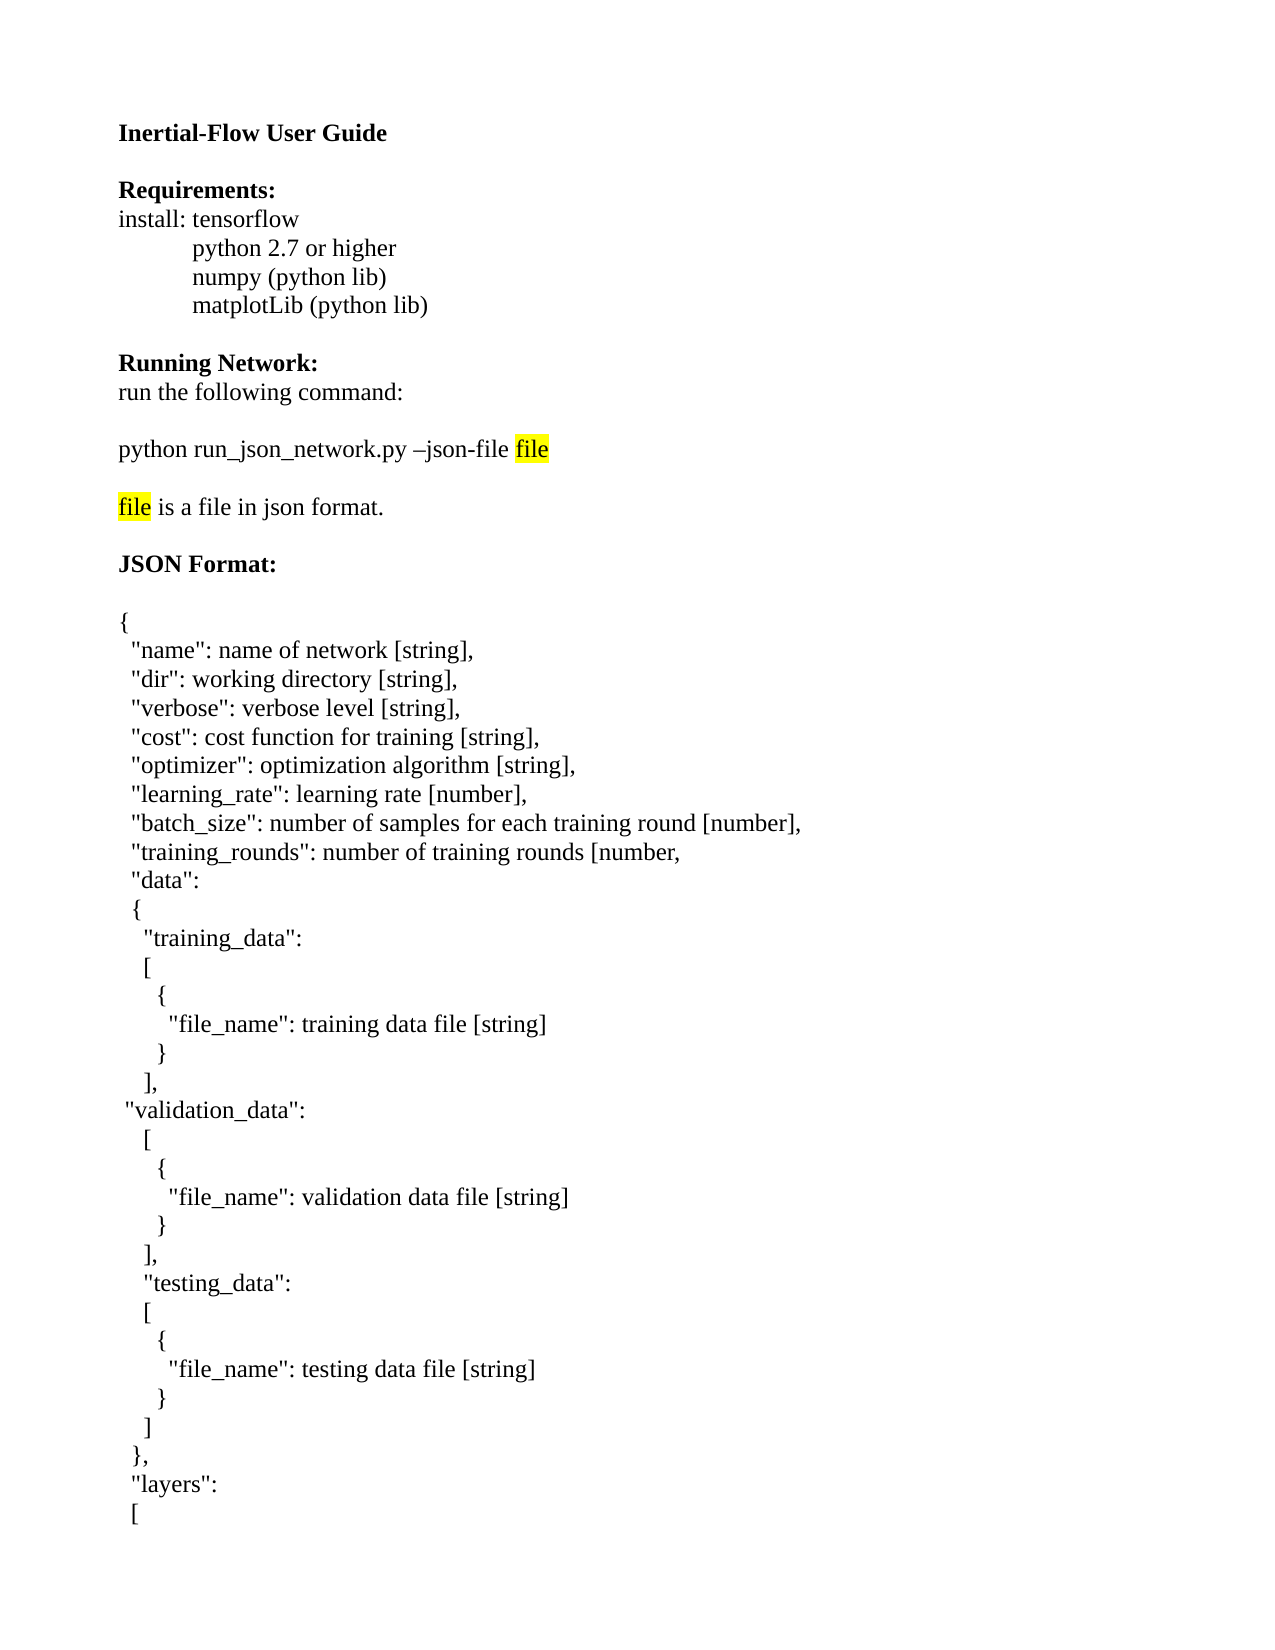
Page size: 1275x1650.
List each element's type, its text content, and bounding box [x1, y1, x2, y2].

text "cost": cost function for training [string], [118, 722, 1157, 751]
text ], [118, 1067, 1157, 1096]
text "testing_data": [118, 1268, 1157, 1297]
text { [118, 607, 1157, 636]
text { [118, 894, 1157, 923]
text "file_name": training data file [string] [118, 1009, 1157, 1038]
text python run_json_network.py –json-file file [118, 434, 1157, 463]
text Requirements: [118, 176, 1157, 204]
text } [118, 1383, 1157, 1412]
text run the following command: [118, 377, 1157, 406]
text "learning_rate": learning rate [number], [118, 779, 1157, 808]
text "layers": [118, 1469, 1157, 1498]
text ], [118, 1239, 1157, 1268]
text } [118, 1211, 1157, 1239]
text "training_rounds": number of training rounds [number, [118, 837, 1157, 866]
text install: tensorflow [118, 204, 1157, 233]
text { [118, 1326, 1157, 1354]
text "dir": working directory [string], [118, 664, 1157, 693]
text "file_name": validation data file [string] [118, 1182, 1157, 1211]
text numpy (python lib) [118, 262, 1157, 291]
text [ [118, 1297, 1157, 1326]
text Inertial-Flow User Guide [118, 118, 1157, 147]
text { [118, 981, 1157, 1009]
text "verbose": verbose level [string], [118, 693, 1157, 722]
text [ [118, 952, 1157, 981]
text "batch_size": number of samples for each training round [number], [118, 808, 1157, 837]
text file is a file in json format. [118, 492, 1157, 521]
text "optimizer": optimization algorithm [string], [118, 751, 1157, 779]
text "file_name": testing data file [string] [118, 1354, 1157, 1383]
text "name": name of network [string], [118, 636, 1157, 664]
text "data": [118, 866, 1157, 894]
text matplotLib (python lib) [118, 291, 1157, 319]
text { [118, 1153, 1157, 1182]
text ] [118, 1412, 1157, 1441]
text [ [118, 1124, 1157, 1153]
text JSON Format: [118, 549, 1157, 578]
text "training_data": [118, 923, 1157, 952]
text Running Network: [118, 348, 1157, 377]
text "validation_data": [118, 1096, 1157, 1124]
text python 2.7 or higher [118, 233, 1157, 262]
text } [118, 1038, 1157, 1067]
text [ [118, 1498, 1157, 1527]
text }, [118, 1441, 1157, 1469]
